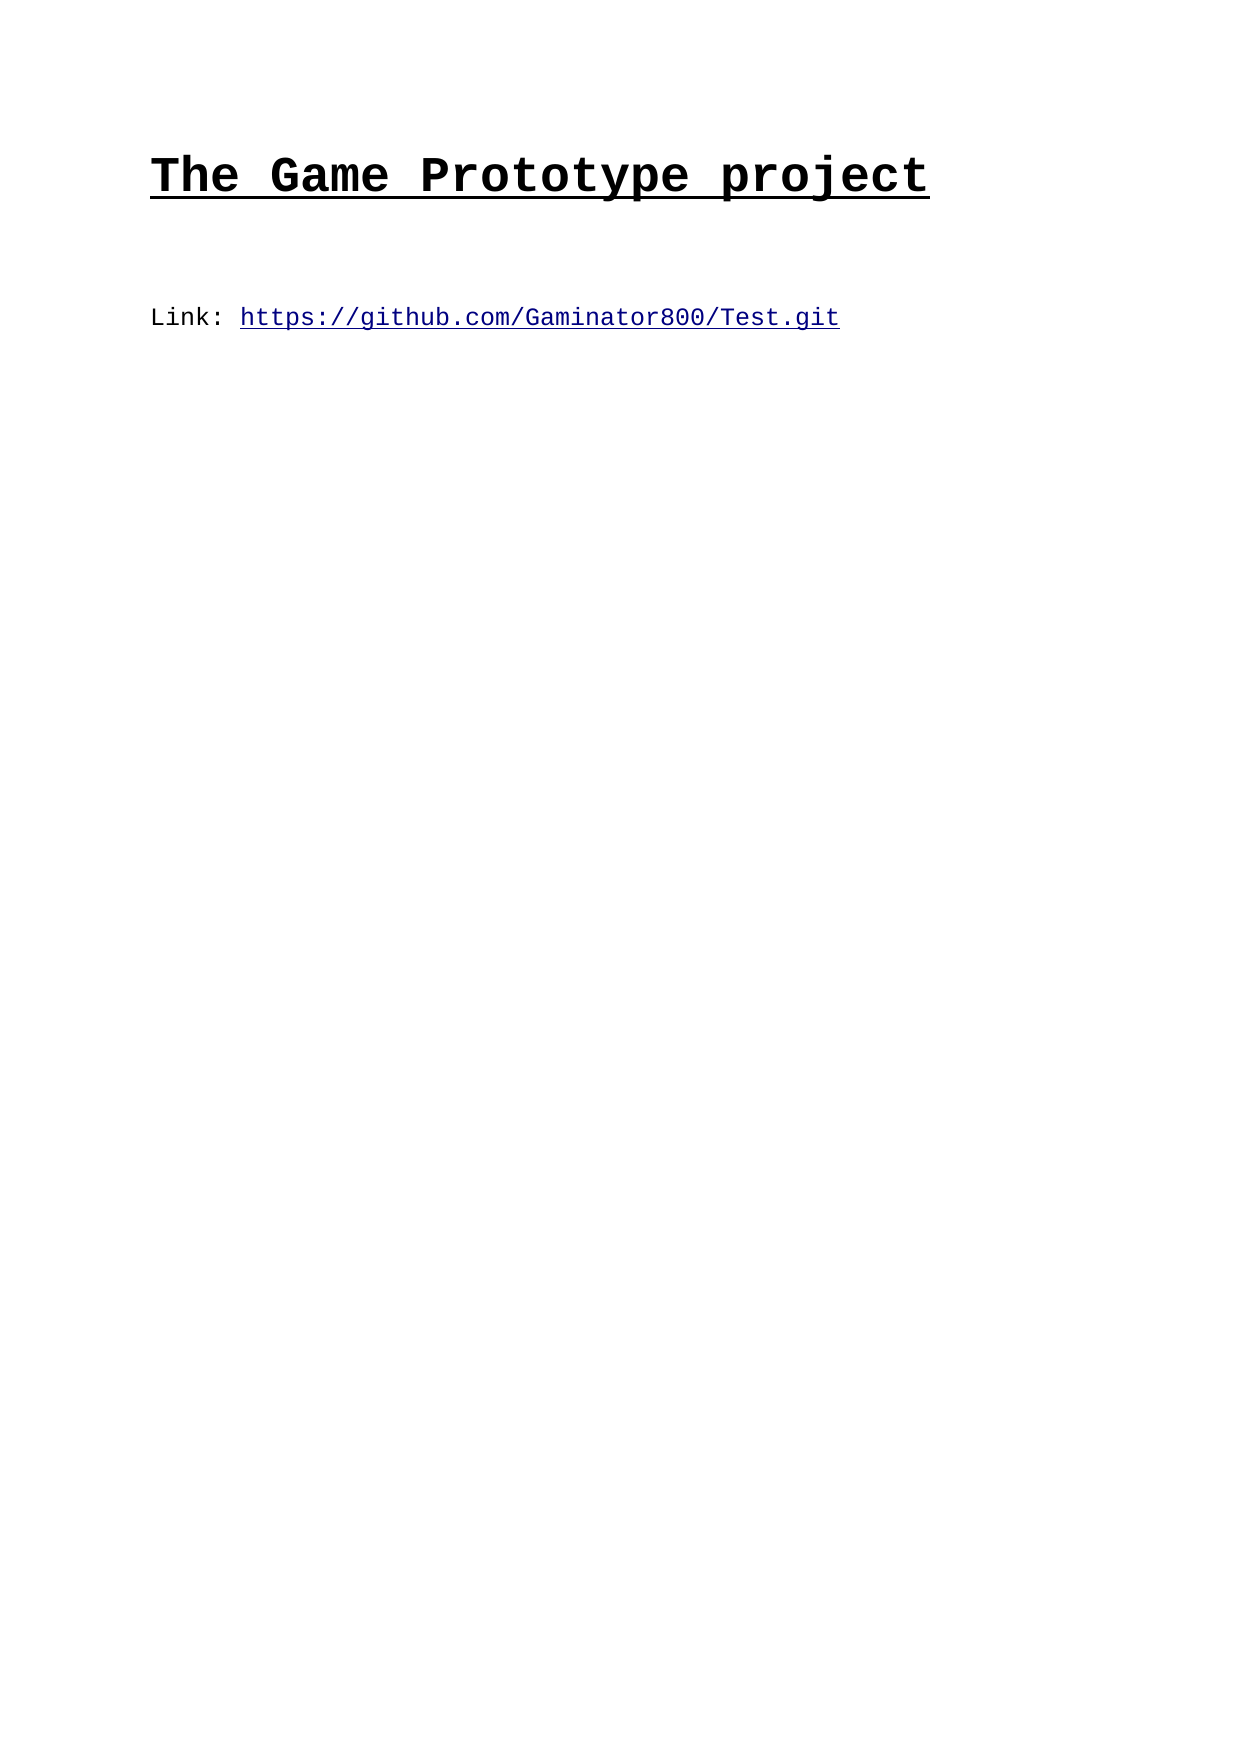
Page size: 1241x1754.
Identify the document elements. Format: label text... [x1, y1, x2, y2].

text The Game Prototype project [150, 150, 1090, 207]
text Link: https://github.com/Gaminator800/Test.git [150, 304, 1090, 333]
